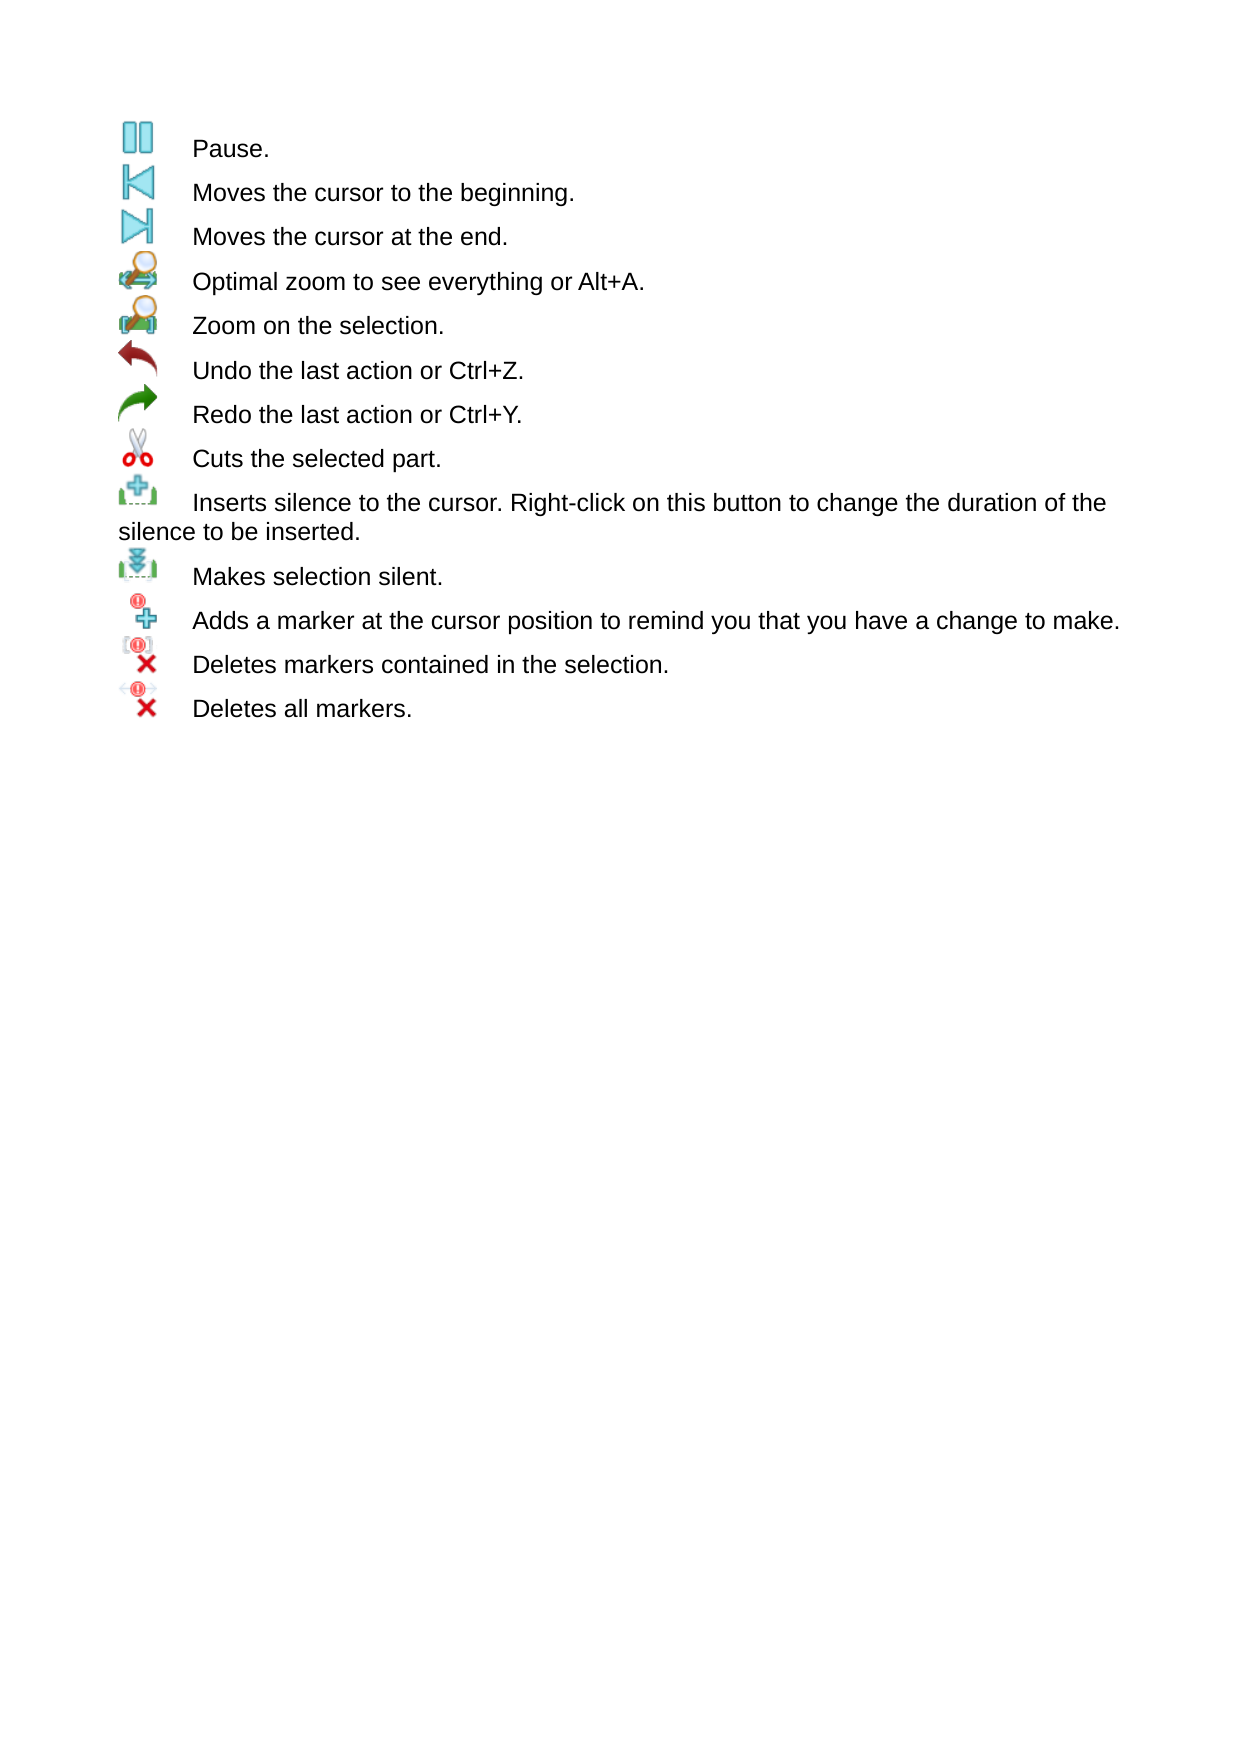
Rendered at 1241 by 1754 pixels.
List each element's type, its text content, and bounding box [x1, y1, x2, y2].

picture [118, 118, 158, 157]
picture [118, 634, 158, 674]
text Zoom on the selection. [118, 295, 1122, 340]
picture [118, 678, 158, 718]
text Deletes all markers. [118, 679, 1122, 723]
text Moves the cursor at the end. [118, 207, 1122, 251]
picture [118, 472, 158, 512]
text Redo the last action or Ctrl+Y. [118, 384, 1122, 429]
picture [118, 206, 158, 246]
text Undo the last action or Ctrl+Z. [118, 340, 1122, 384]
picture [118, 428, 158, 468]
picture [118, 384, 158, 424]
picture [118, 295, 158, 335]
text Moves the cursor to the beginning. [118, 162, 1122, 207]
picture [118, 546, 158, 585]
text Makes selection silent. [118, 546, 1122, 590]
text Optimal zoom to see everything or Alt+A. [118, 251, 1122, 295]
text Inserts silence to the cursor. Right-click on this button to change the duration of the silence to be inserted. [118, 473, 1122, 546]
text Cuts the selected part. [118, 429, 1122, 473]
picture [118, 590, 158, 630]
picture [118, 251, 158, 290]
text Pause. [118, 118, 1122, 162]
text Deletes markers contained in the selection. [118, 634, 1122, 679]
picture [118, 162, 158, 202]
picture [118, 340, 158, 379]
text Adds a marker at the cursor position to remind you that you have a change to make. [118, 590, 1122, 634]
